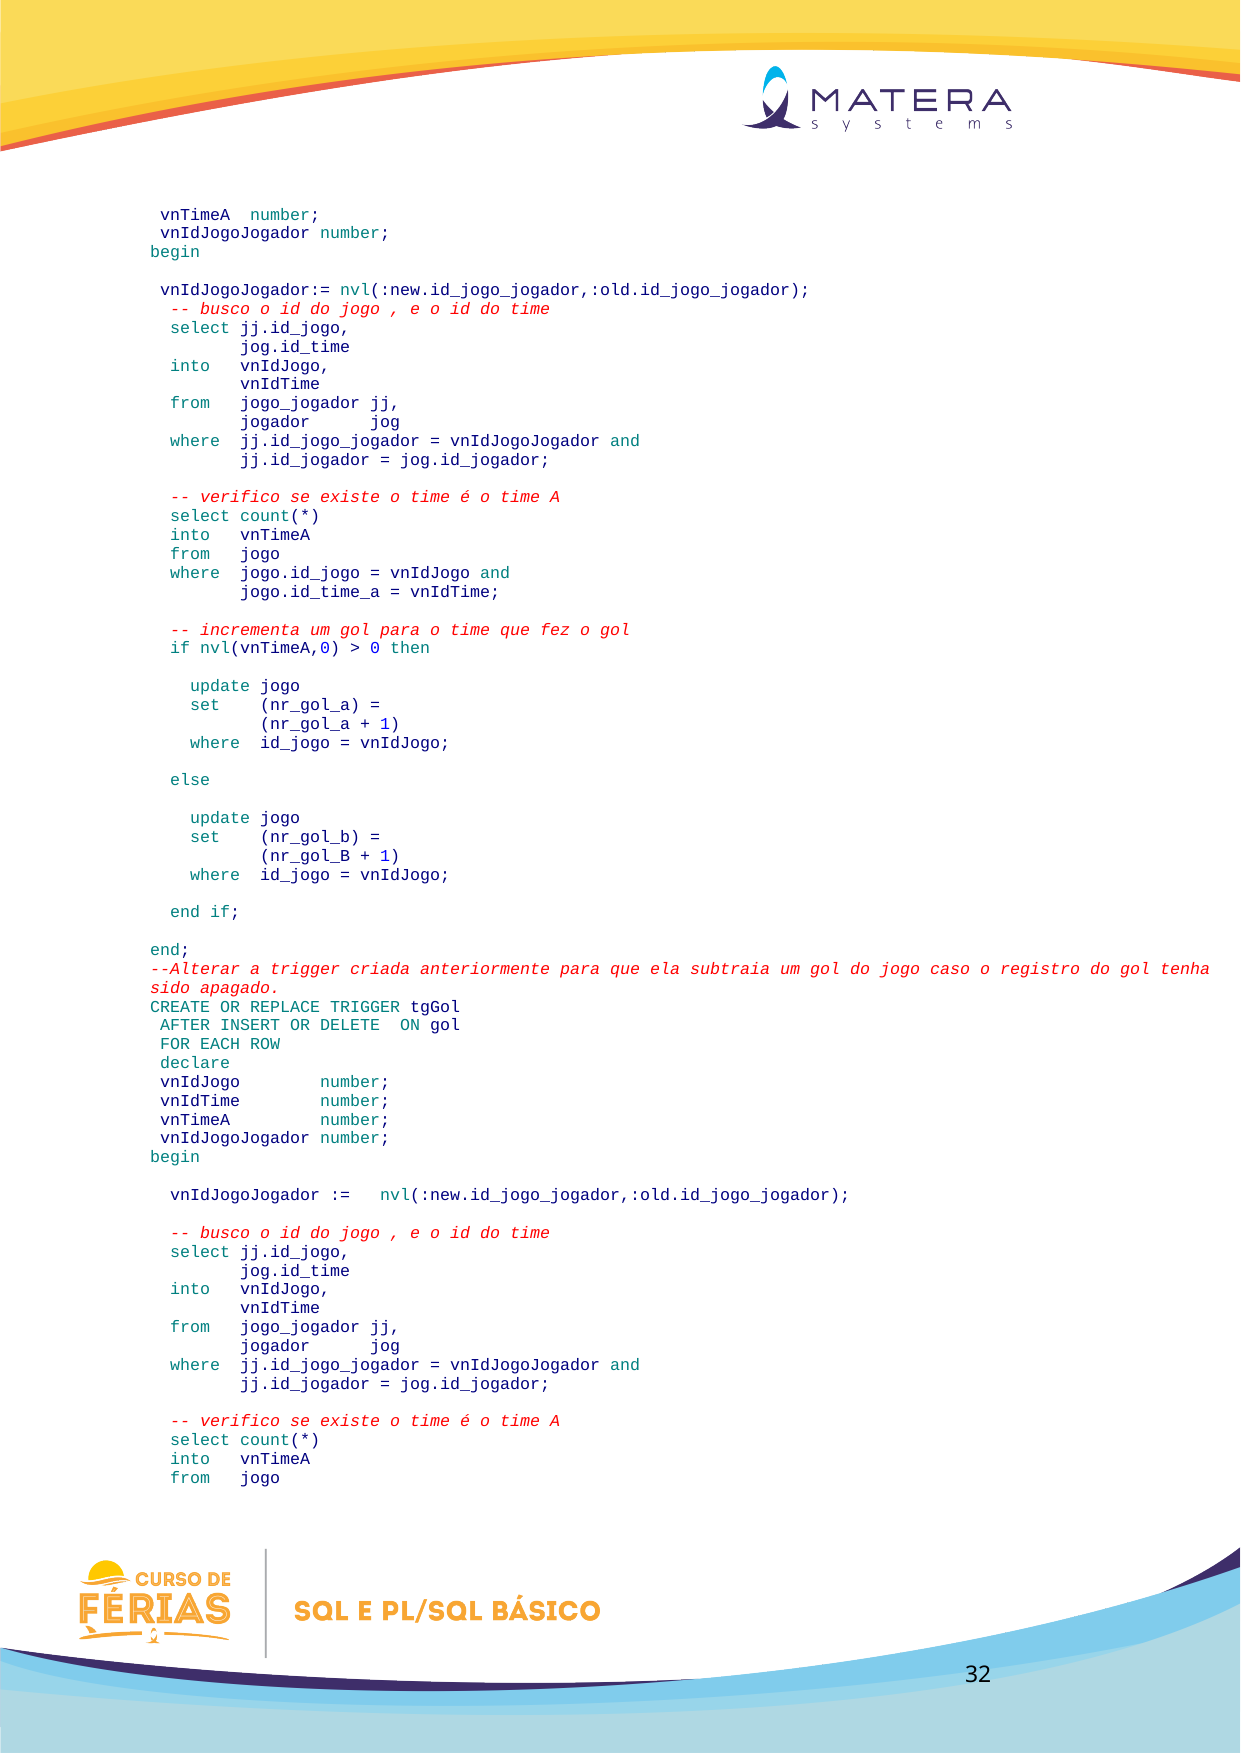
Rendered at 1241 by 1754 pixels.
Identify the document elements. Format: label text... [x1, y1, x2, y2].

text end; [150, 942, 1240, 960]
text where id_jogo = vnIdJogo; [150, 734, 1240, 753]
text jogador jog [150, 1337, 1240, 1356]
text where jj.id_jogo_jogador = vnIdJogoJogador and [150, 432, 1240, 451]
text vnIdTime [150, 376, 1240, 395]
text (nr_gol_B + 1) [150, 847, 1240, 866]
text begin [150, 244, 1240, 263]
text vnIdJogoJogador := nvl(:new.id_jogo_jogador,:old.id_jogo_jogador); [150, 1187, 1240, 1206]
text vnIdJogoJogador:= nvl(:new.id_jogo_jogador,:old.id_jogo_jogador); [150, 282, 1240, 301]
text declare [150, 1055, 1240, 1073]
text vnIdJogoJogador number; [150, 225, 1240, 244]
text --Alterar a trigger criada anteriormente para que ela subtraia um gol do jogo caso o registro do gol tenha sido apagado. [150, 960, 1240, 998]
text from jogo [150, 1469, 1240, 1488]
text update jogo [150, 678, 1240, 696]
text -- verifico se existe o time é o time A [150, 489, 1240, 508]
text jj.id_jogador = jog.id_jogador; [150, 451, 1240, 470]
text jog.id_time [150, 1262, 1240, 1281]
text select jj.id_jogo, [150, 1243, 1240, 1262]
text where jogo.id_jogo = vnIdJogo and [150, 564, 1240, 583]
text into vnTimeA [150, 1451, 1240, 1469]
text vnIdJogo number; [150, 1073, 1240, 1092]
text vnIdJogoJogador number; [150, 1130, 1240, 1149]
text vnIdTime [150, 1300, 1240, 1319]
text from jogo [150, 546, 1240, 564]
picture [0, 0, 1241, 1753]
text from jogo_jogador jj, [150, 395, 1240, 414]
text if nvl(vnTimeA,0) > 0 then [150, 640, 1240, 659]
text select jj.id_jogo, [150, 319, 1240, 338]
text CREATE OR REPLACE TRIGGER tgGol [150, 998, 1240, 1017]
text set (nr_gol_b) = [150, 828, 1240, 847]
text (nr_gol_a + 1) [150, 715, 1240, 734]
text from jogo_jogador jj, [150, 1319, 1240, 1337]
text into vnTimeA [150, 527, 1240, 546]
text where id_jogo = vnIdJogo; [150, 866, 1240, 885]
text end if; [150, 904, 1240, 923]
text update jogo [150, 809, 1240, 828]
text -- busco o id do jogo , e o id do time [150, 1224, 1240, 1243]
text into vnIdJogo, [150, 1281, 1240, 1300]
text vnTimeA number; [150, 1111, 1240, 1130]
text -- verifico se existe o time é o time A [150, 1413, 1240, 1432]
text jogo.id_time_a = vnIdTime; [150, 583, 1240, 602]
text else [150, 772, 1240, 791]
text where jj.id_jogo_jogador = vnIdJogoJogador and [150, 1356, 1240, 1375]
text jogador jog [150, 414, 1240, 432]
text vnIdTime number; [150, 1092, 1240, 1111]
text -- busco o id do jogo , e o id do time [150, 301, 1240, 319]
text into vnIdJogo, [150, 357, 1240, 376]
text begin [150, 1149, 1240, 1168]
text jog.id_time [150, 338, 1240, 357]
text set (nr_gol_a) = [150, 696, 1240, 715]
text FOR EACH ROW [150, 1036, 1240, 1055]
text select count(*) [150, 508, 1240, 527]
text jj.id_jogador = jog.id_jogador; [150, 1375, 1240, 1394]
text AFTER INSERT OR DELETE ON gol [150, 1017, 1240, 1036]
text -- incrementa um gol para o time que fez o gol [150, 621, 1240, 640]
text vnTimeA number; [150, 206, 1240, 225]
text select count(*) [150, 1432, 1240, 1451]
